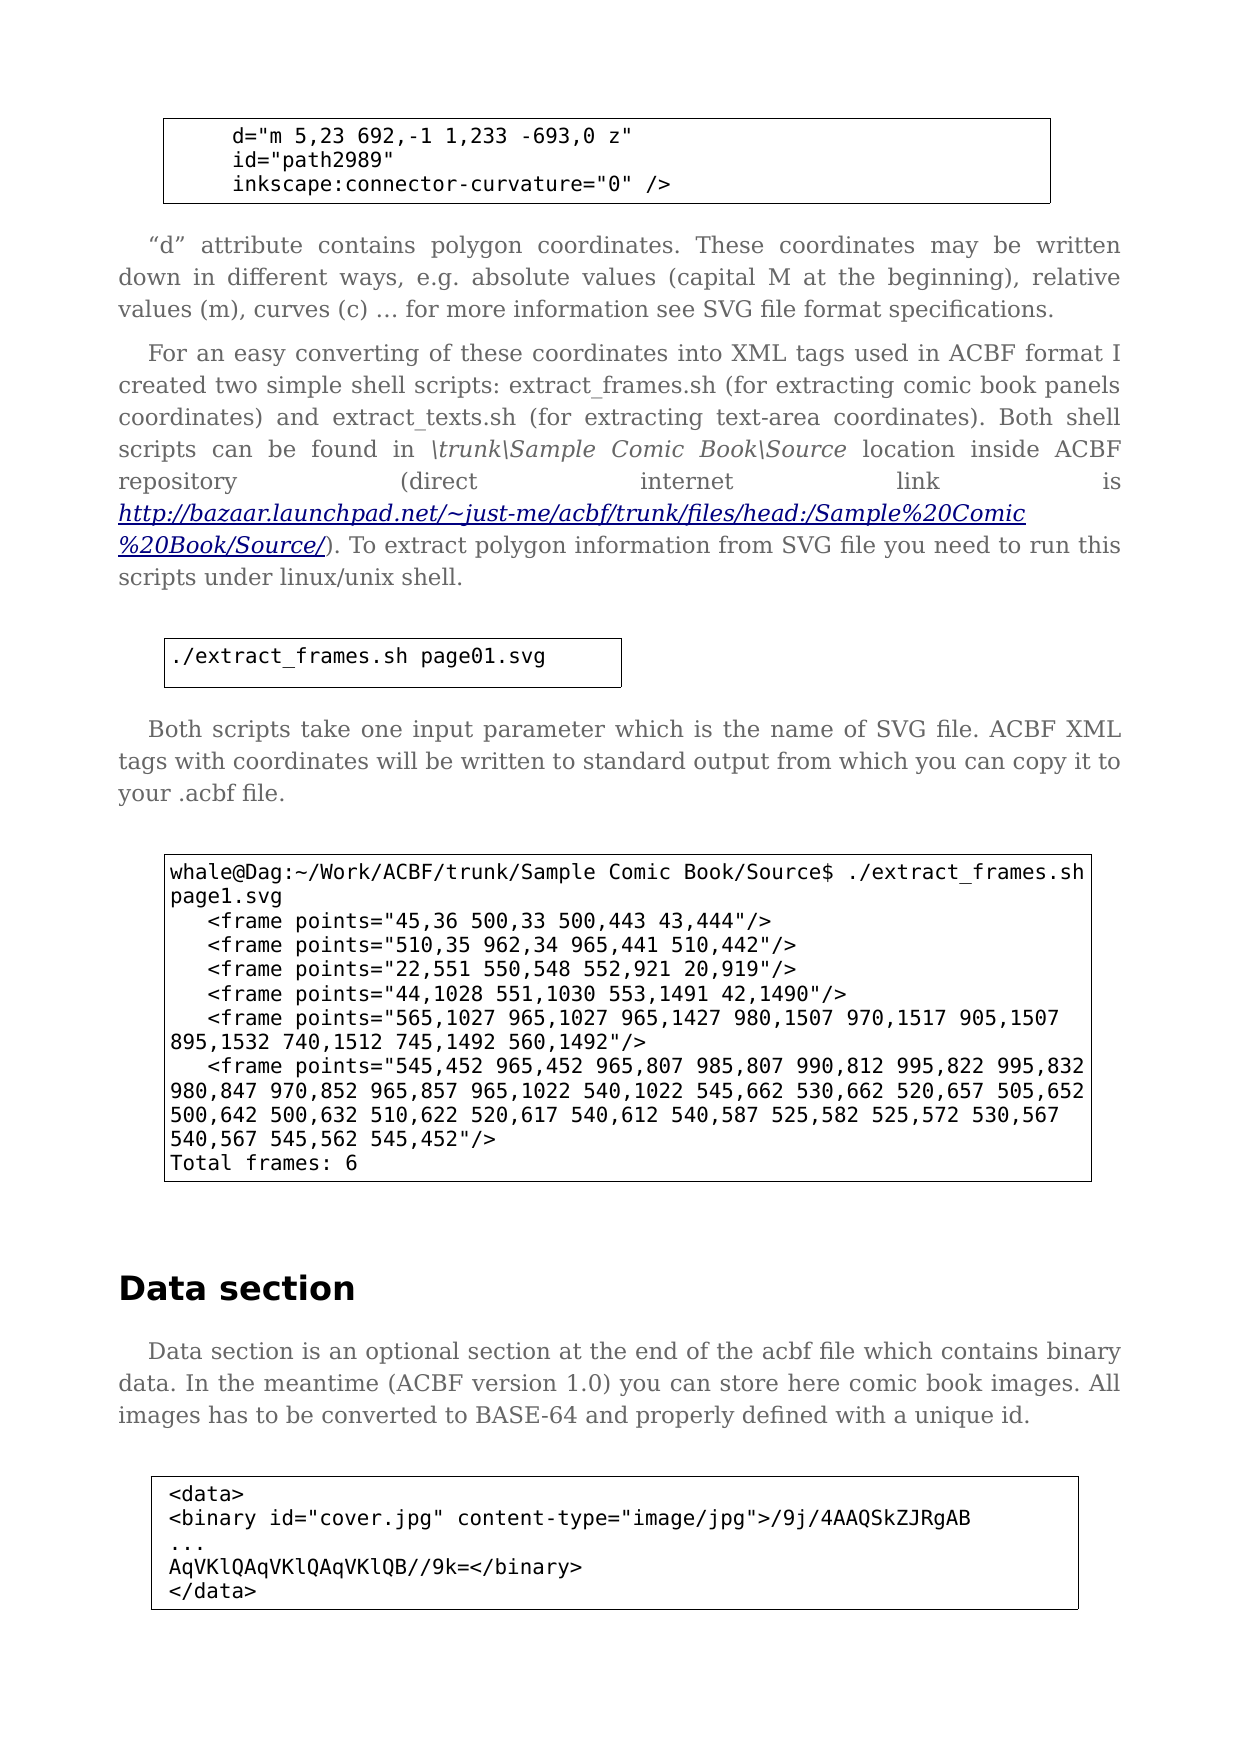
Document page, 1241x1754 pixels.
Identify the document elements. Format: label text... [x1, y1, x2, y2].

subtitle Data section [118, 1270, 1122, 1309]
table_header whale@Dag:~/Work/ACBF/trunk/Sample Comic Book/Source$ ./extract_frames.sh page1.svg <frame points="45,36 500,33 500,443 43,444"/> <frame points="510,35 962,34 965,441 510,442"/> <frame points="22,551 550,548 552,921 20,919"/> <frame points="44,1028 551,1030 553,1491 42,1490"/> <frame points="565,1027 965,1027 965,1427 980,1507 970,1517 905,1507 895,1532 740,1512 745,1492 560,1492"/> <frame points="545,452 965,452 965,807 985,807 990,812 995,822 995,832 980,847 970,852 965,857 965,1022 540,1022 545,662 530,662 520,657 505,652 500,642 500,632 510,622 520,617 540,612 540,587 525,582 525,572 530,567 540,567 545,562 545,452"/> Total frames: 6 [165, 855, 1091, 1181]
table_header d="m 5,23 692,-1 1,233 -693,0 z" id="path2989" inkscape:connector-curvature="0" /> [164, 119, 1050, 202]
text Both scripts take one input parameter which is the name of SVG file. ACBF XML tags with coordinates will be written to standard output from which you can copy it to your .acbf file. [118, 716, 1122, 807]
text “d” attribute contains polygon coordinates. These coordinates may be written down in different ways, e.g. absolute values (capital M at the beginning), relative values (m), curves (c) … for more information see SVG file format specifications. [118, 232, 1122, 323]
text Data section is an optional section at the end of the acbf file which contains binary data. In the meantime (ACBF version 1.0) you can store here comic book images. All images has to be converted to BASE-64 and properly defined with a unique id. [118, 1338, 1122, 1429]
text For an easy converting of these coordinates into XML tags used in ACBF format I created two simple shell scripts: extract_frames.sh (for extracting comic book panels coordinates) and extract_texts.sh (for extracting text-area coordinates). Both shell scripts can be found in \trunk\Sample Comic Book\Source location inside ACBF repository (direct internet link is http://bazaar.launchpad.net/~just-me/acbf/trunk/files/head:/Sample%20Comic%20Book/Source/). To extract polygon information from SVG file you need to run this scripts under linux/unix shell. [118, 341, 1122, 591]
table_header ./extract_frames.sh page01.svg [165, 639, 621, 687]
table_header <data> <binary id="cover.jpg" content-type="image/jpg">/9j/4AAQSkZJRgAB ... AqVKlQAqVKlQAqVKlQB//9k=</binary> </data> [152, 1477, 1078, 1609]
